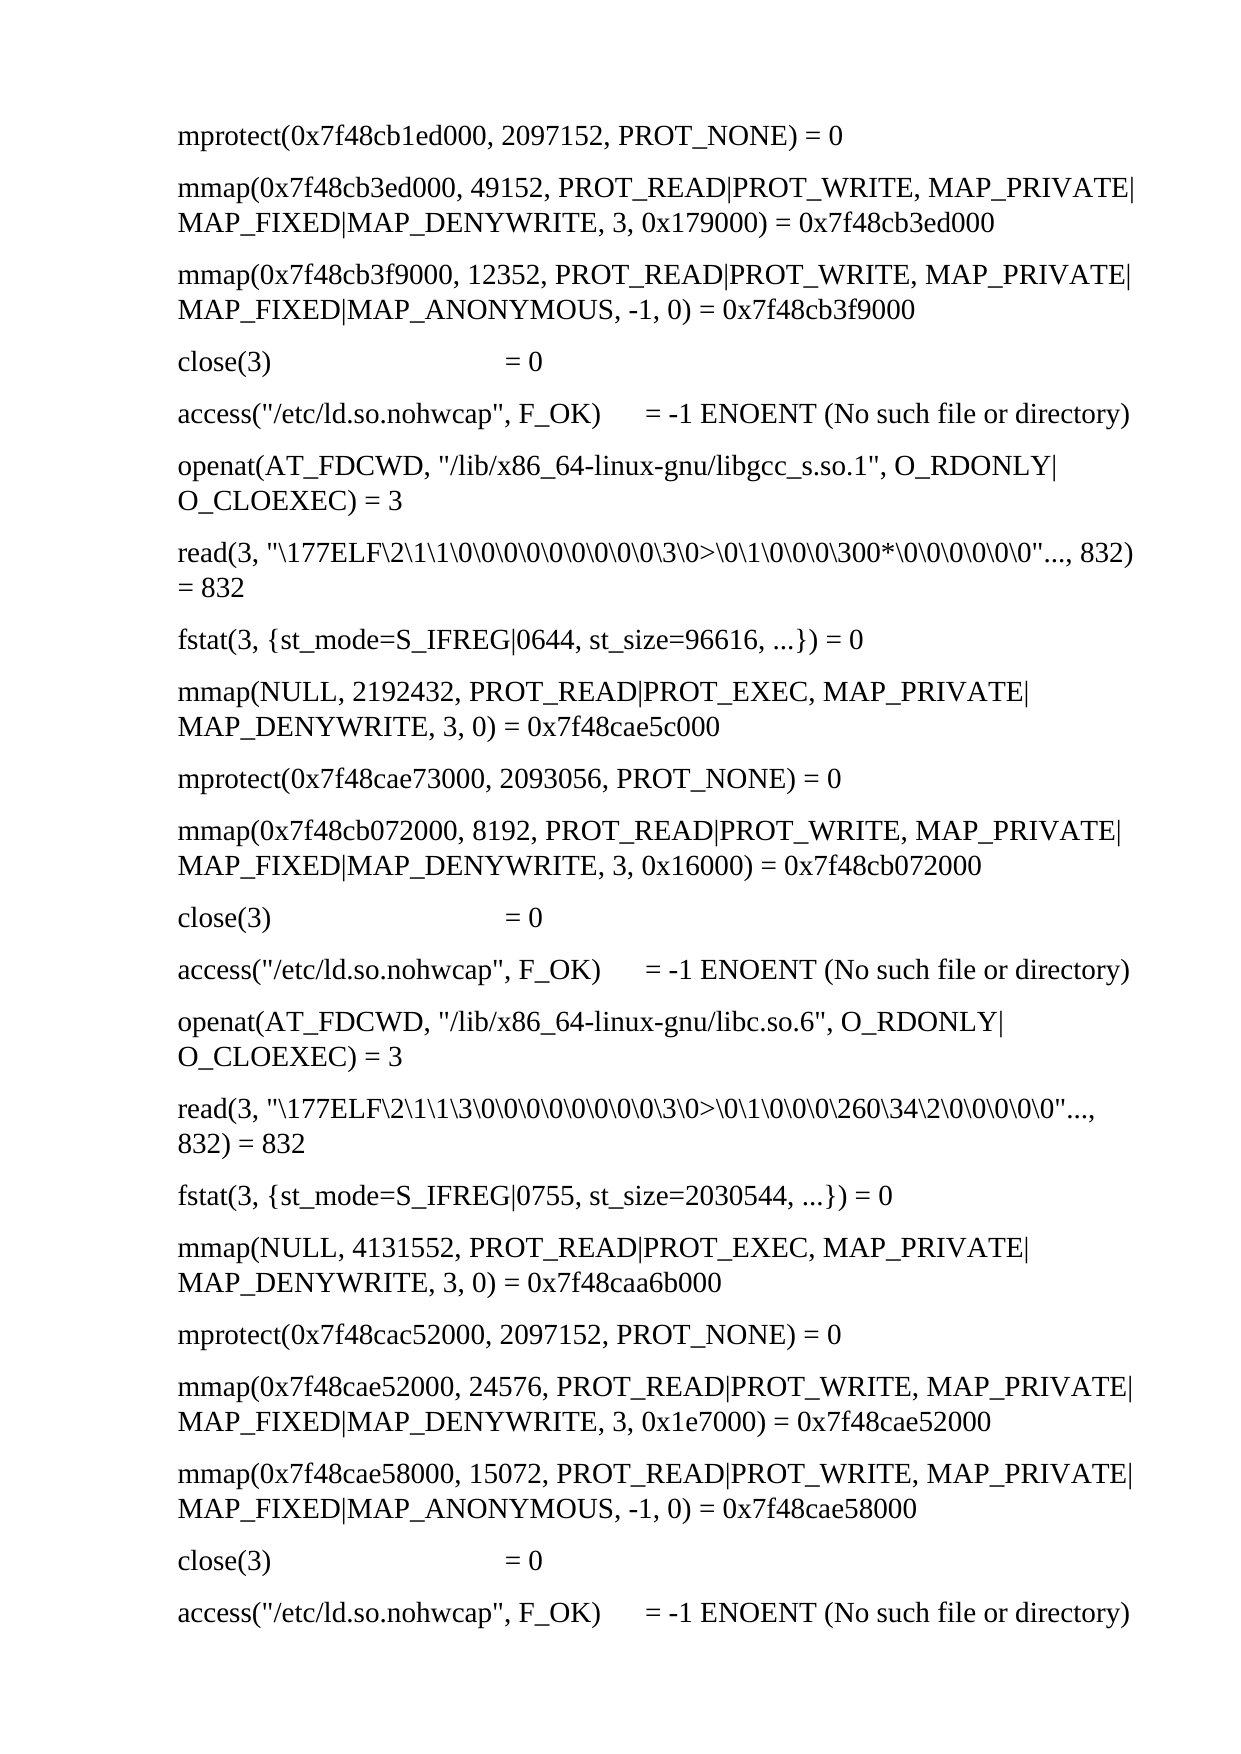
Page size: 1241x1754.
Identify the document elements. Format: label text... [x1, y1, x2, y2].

text mmap(0x7f48cb3f9000, 12352, PROT_READ|PROT_WRITE, MAP_PRIVATE|MAP_FIXED|MAP_ANONYMOUS, -1, 0) = 0x7f48cb3f9000 [177, 257, 1152, 326]
text mprotect(0x7f48cb1ed000, 2097152, PROT_NONE) = 0 [177, 118, 1152, 152]
text mmap(0x7f48cb3ed000, 49152, PROT_READ|PROT_WRITE, MAP_PRIVATE|MAP_FIXED|MAP_DENYWRITE, 3, 0x179000) = 0x7f48cb3ed000 [177, 170, 1152, 239]
text mprotect(0x7f48cac52000, 2097152, PROT_NONE) = 0 [177, 1317, 1152, 1350]
text close(3) = 0 [177, 900, 1152, 933]
text read(3, "\177ELF\2\1\1\0\0\0\0\0\0\0\0\0\3\0>\0\1\0\0\0\300*\0\0\0\0\0\0"..., 832) = 832 [177, 535, 1152, 604]
text close(3) = 0 [177, 344, 1152, 378]
text mmap(NULL, 4131552, PROT_READ|PROT_EXEC, MAP_PRIVATE|MAP_DENYWRITE, 3, 0) = 0x7f48caa6b000 [177, 1230, 1152, 1298]
text read(3, "\177ELF\2\1\1\3\0\0\0\0\0\0\0\0\3\0>\0\1\0\0\0\260\34\2\0\0\0\0\0"..., 832) = 832 [177, 1091, 1152, 1159]
text mmap(NULL, 2192432, PROT_READ|PROT_EXEC, MAP_PRIVATE|MAP_DENYWRITE, 3, 0) = 0x7f48cae5c000 [177, 674, 1152, 743]
text fstat(3, {st_mode=S_IFREG|0755, st_size=2030544, ...}) = 0 [177, 1178, 1152, 1211]
text mmap(0x7f48cb072000, 8192, PROT_READ|PROT_WRITE, MAP_PRIVATE|MAP_FIXED|MAP_DENYWRITE, 3, 0x16000) = 0x7f48cb072000 [177, 813, 1152, 882]
text openat(AT_FDCWD, "/lib/x86_64-linux-gnu/libc.so.6", O_RDONLY|O_CLOEXEC) = 3 [177, 1004, 1152, 1072]
text access("/etc/ld.so.nohwcap", F_OK) = -1 ENOENT (No such file or directory) [177, 1595, 1152, 1628]
text close(3) = 0 [177, 1543, 1152, 1576]
text access("/etc/ld.so.nohwcap", F_OK) = -1 ENOENT (No such file or directory) [177, 952, 1152, 985]
text mmap(0x7f48cae52000, 24576, PROT_READ|PROT_WRITE, MAP_PRIVATE|MAP_FIXED|MAP_DENYWRITE, 3, 0x1e7000) = 0x7f48cae52000 [177, 1369, 1152, 1437]
text fstat(3, {st_mode=S_IFREG|0644, st_size=96616, ...}) = 0 [177, 622, 1152, 656]
text access("/etc/ld.so.nohwcap", F_OK) = -1 ENOENT (No such file or directory) [177, 396, 1152, 429]
text openat(AT_FDCWD, "/lib/x86_64-linux-gnu/libgcc_s.so.1", O_RDONLY|O_CLOEXEC) = 3 [177, 448, 1152, 517]
text mprotect(0x7f48cae73000, 2093056, PROT_NONE) = 0 [177, 761, 1152, 794]
text mmap(0x7f48cae58000, 15072, PROT_READ|PROT_WRITE, MAP_PRIVATE|MAP_FIXED|MAP_ANONYMOUS, -1, 0) = 0x7f48cae58000 [177, 1456, 1152, 1524]
